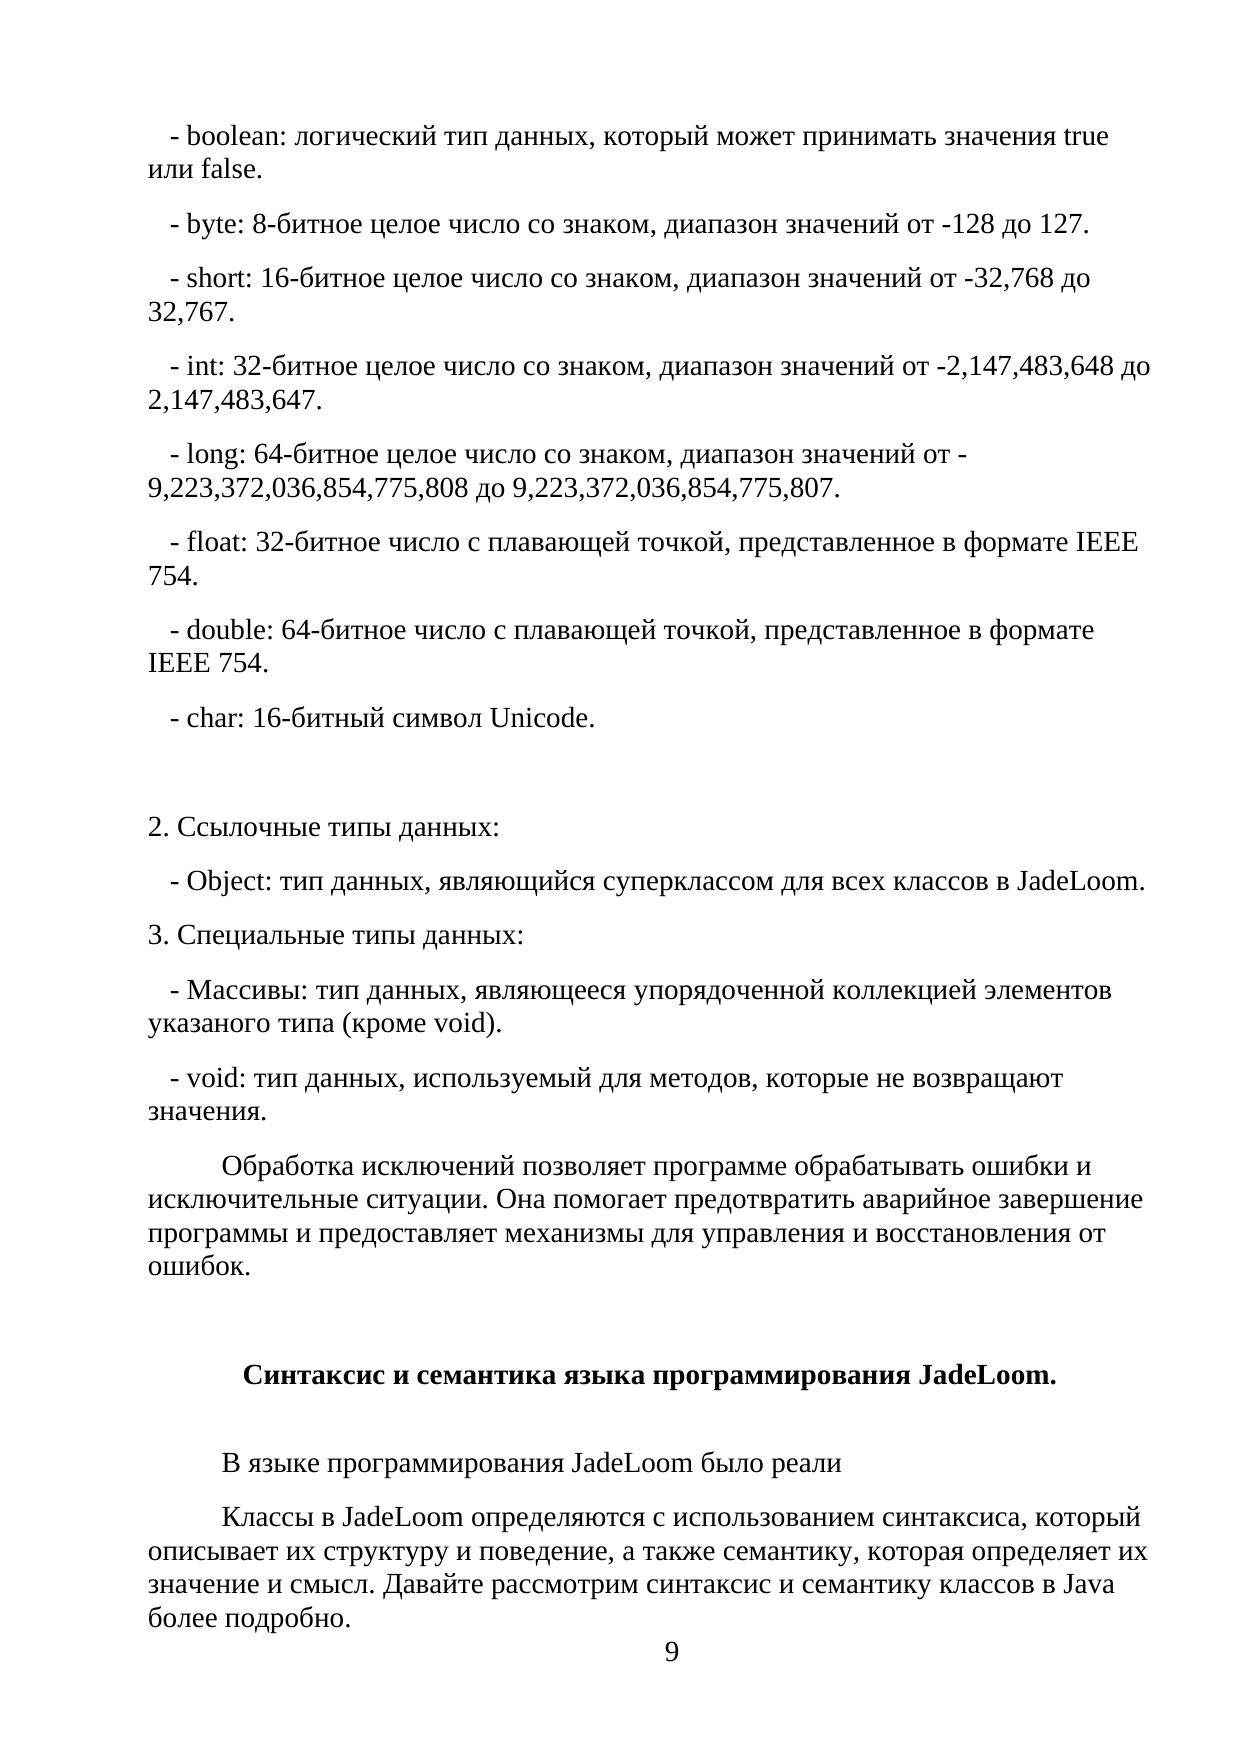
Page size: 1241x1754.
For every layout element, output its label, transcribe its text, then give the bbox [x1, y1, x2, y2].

text 2. Ссылочные типы данных: [148, 809, 1152, 842]
text - float: 32-битное число с плавающей точкой, представленное в формате IEEE 754. [148, 524, 1152, 591]
text 3. Специальные типы данных: [148, 917, 1152, 951]
text - int: 32-битное целое число со знаком, диапазон значений от -2,147,483,648 до 2,147,483,647. [148, 348, 1152, 415]
text - short: 16-битное целое число со знаком, диапазон значений от -32,768 до 32,767. [148, 260, 1152, 327]
text - void: тип данных, используемый для методов, которые не возвращают значения. [148, 1060, 1152, 1127]
text - boolean: логический тип данных, который может принимать значения true или false. [148, 118, 1152, 185]
text - Object: тип данных, являющийся суперклассом для всех классов в JadeLoom. [148, 863, 1152, 897]
text - long: 64-битное целое число со знаком, диапазон значений от -9,223,372,036,854,775,808 до 9,223,372,036,854,775,807. [148, 436, 1152, 503]
text Обработка исключений позволяет программе обрабатывать ошибки и исключительные ситуации. Она помогает предотвратить аварийное завершение программы и предоставляет механизмы для управления и восстановления от ошибок. [148, 1148, 1152, 1282]
text Классы в JadeLoom определяются с использованием синтаксиса, который описывает их структуру и поведение, а также семантику, которая определяет их значение и смысл. Давайте рассмотрим синтаксис и семантику классов в Java более подробно. [148, 1499, 1152, 1633]
subtitle Синтаксис и семантика языка программирования JadeLoom. [148, 1357, 1152, 1391]
text - char: 16-битный символ Unicode. [148, 700, 1152, 733]
text - byte: 8-битное целое число со знаком, диапазон значений от -128 до 127. [148, 206, 1152, 239]
text В языке программирования JadeLoom было реали [148, 1445, 1152, 1478]
text - Массивы: тип данных, являющееся упорядоченной коллекцией элементов указаного типа (кроме void). [148, 972, 1152, 1039]
text - double: 64-битное число с плавающей точкой, представленное в формате IEEE 754. [148, 612, 1152, 679]
